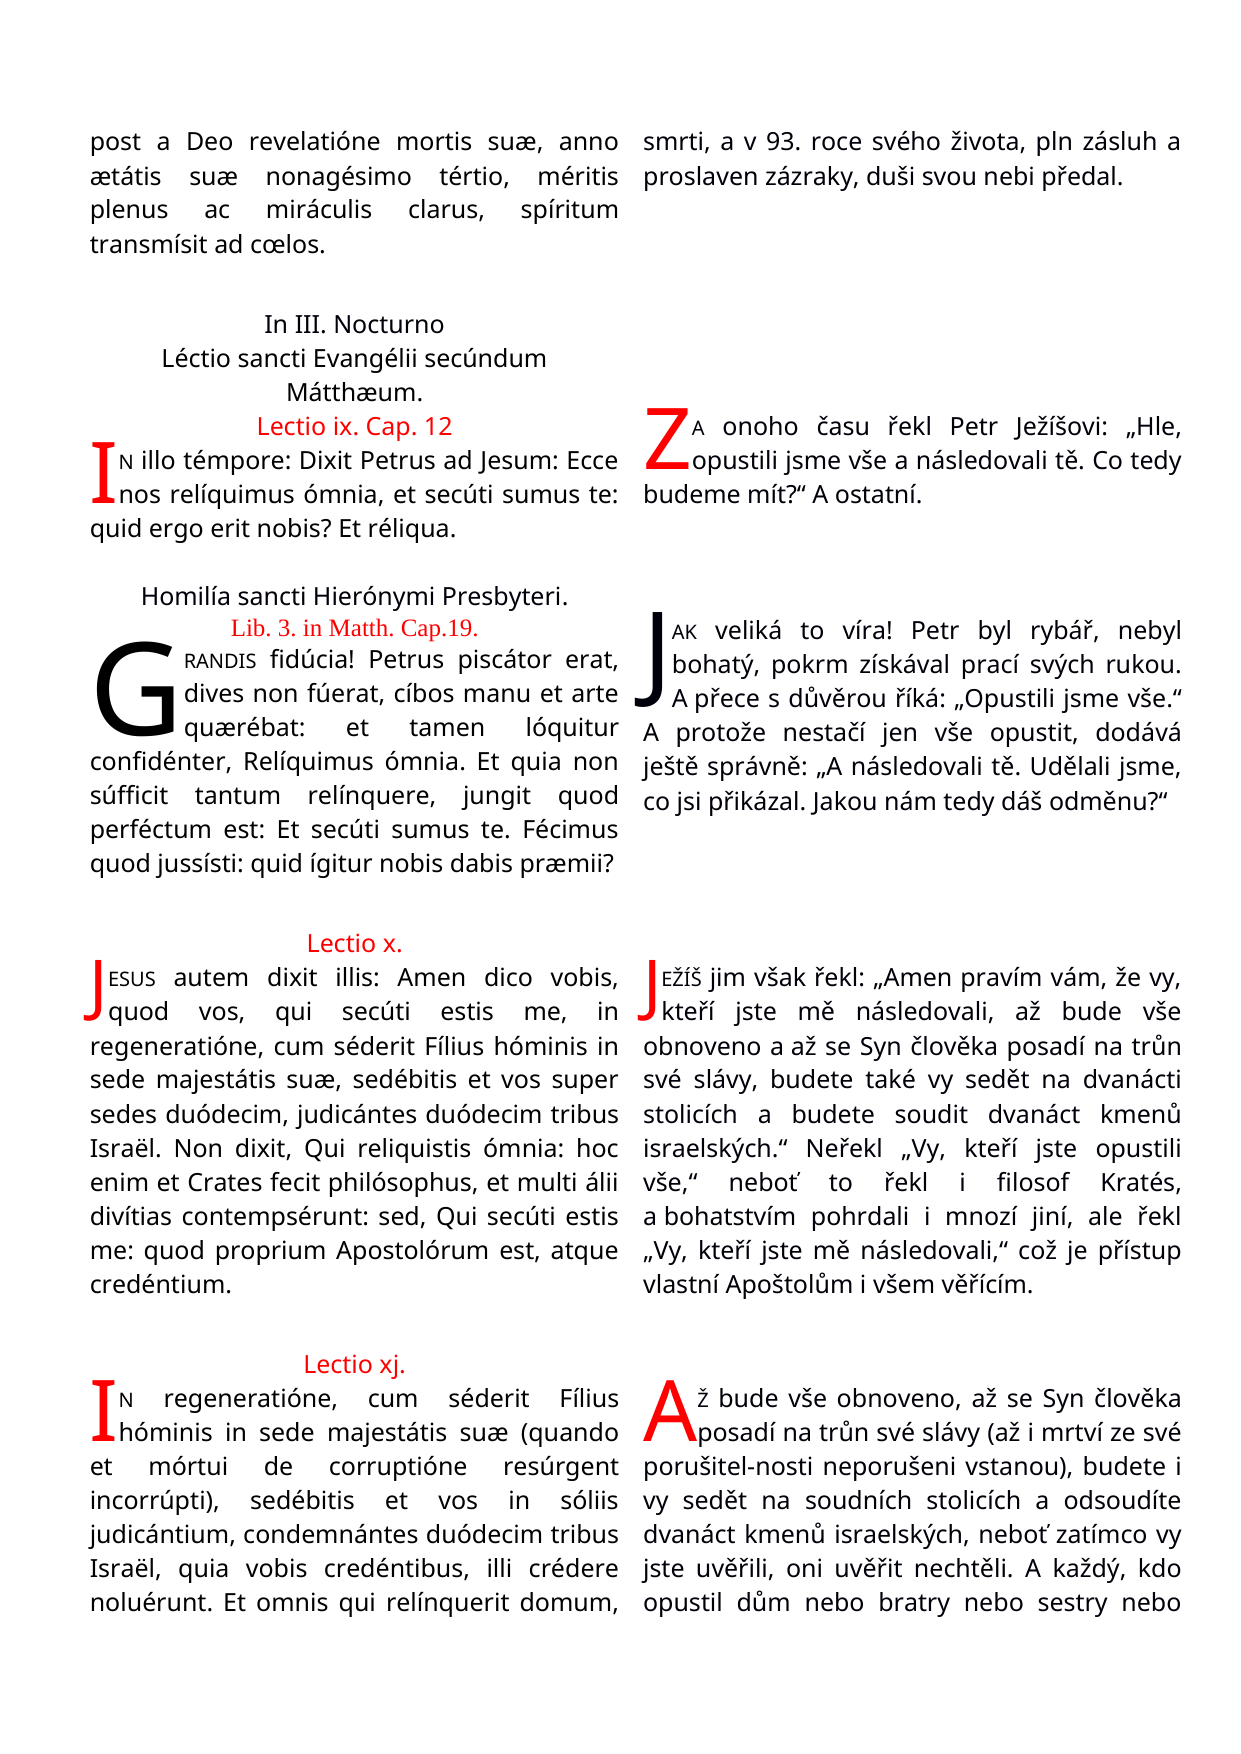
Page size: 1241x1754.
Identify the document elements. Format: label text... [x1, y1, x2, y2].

table_cell Lectio x. Jesus autem dixit illis: Amen dico vobis, quod vos, qui secúti estis me, in regeneratióne, cum séderit Fílius hóminis in sede majestátis suæ, sedébitis et vos super sedes duódecim, judicántes duódecim tribus Israël. Non dixit, Qui reliquistis ómnia: hoc enim et Crates fecit philósophus, et multi álii divítias contempsérunt: sed, Qui secúti estis me: quod proprium Apostolórum est, atque credéntium. [78, 920, 631, 1341]
table_cell smrti, a v 93. roce svého života, pln zásluh a proslaven zázraky, duši svou nebi předal. [631, 118, 1194, 300]
table_cell In III. Nocturno Léctio sancti Evangélii secúndum Mátthæum. Lectio ix. Cap. 12 In illo témpore: Dixit Petrus ad Jesum: Ecce nos relíquimus ómnia, et secúti sumus te: quid ergo erit nobis? Et réliqua. Homilía sancti Hierónymi Presbyteri. Lib. 3. in Matth. Cap.19. Grandis fidúcia! Petrus piscátor erat, dives non fúerat, cíbos manu et arte quærébat: et tamen lóquitur confidénter, Relíquimus ómnia. Et quia non súfficit tantum relínquere, jungit quod perféctum est: Et secúti sumus te. Fécimus quod jussísti: quid ígitur nobis dabis præmii? [78, 300, 631, 920]
table_cell Až bude vše obnoveno, až se Syn člověka posadí na trůn své slávy (až i mrtví ze své porušitel-nosti neporušeni vstanou), budete i vy sedět na soudních stolicích a odsoudíte dvanáct kmenů israelských, neboť zatímco vy jste uvěřili, oni uvěřit nechtěli. A každý, kdo opustil dům nebo bratry nebo sestry nebo [631, 1341, 1194, 1625]
table_cell Za onoho času řekl Petr Ježíšovi: „Hle, opustili jsme vše a následovali tě. Co tedy budeme mít?“ A ostatní. Jak veliká to víra! Petr byl rybář, nebyl bohatý, pokrm získával prací svých rukou. A přece s důvěrou říká: „Opustili jsme vše.“ A protože nestačí jen vše opustit, dodává ještě správně: „A následovali tě. Udělali jsme, co jsi přikázal. Jakou nám tedy dáš odměnu?“ [631, 300, 1194, 920]
table_cell post a Deo revelatióne mortis suæ, anno ætátis suæ nonagésimo tértio, méritis plenus ac miráculis clarus, spíritum transmísit ad cœlos. [78, 118, 631, 300]
table_cell Lectio xj. In regeneratióne, cum séderit Fílius hóminis in sede majestátis suæ (quando et mórtui de corruptióne resúrgent incorrúpti), sedébitis et vos in sóliis judicántium, condemnántes duódecim tribus Israël, quia vobis credéntibus, illi crédere noluérunt. Et omnis qui relínquerit domum, [78, 1341, 631, 1625]
table_cell Ježíš jim však řekl: „Amen pravím vám, že vy, kteří jste mě následovali, až bude vše obnoveno a až se Syn člověka posadí na trůn své slávy, budete také vy sedět na dvanácti stolicích a budete soudit dvanáct kmenů israelských.“ Neřekl „Vy, kteří jste opustili vše,“ neboť to řekl i filosof Kratés, a bohatstvím pohrdali i mnozí jiní, ale řekl „Vy, kteří jste mě následovali,“ což je přístup vlastní Apoštolům i všem věřícím. [631, 920, 1194, 1341]
